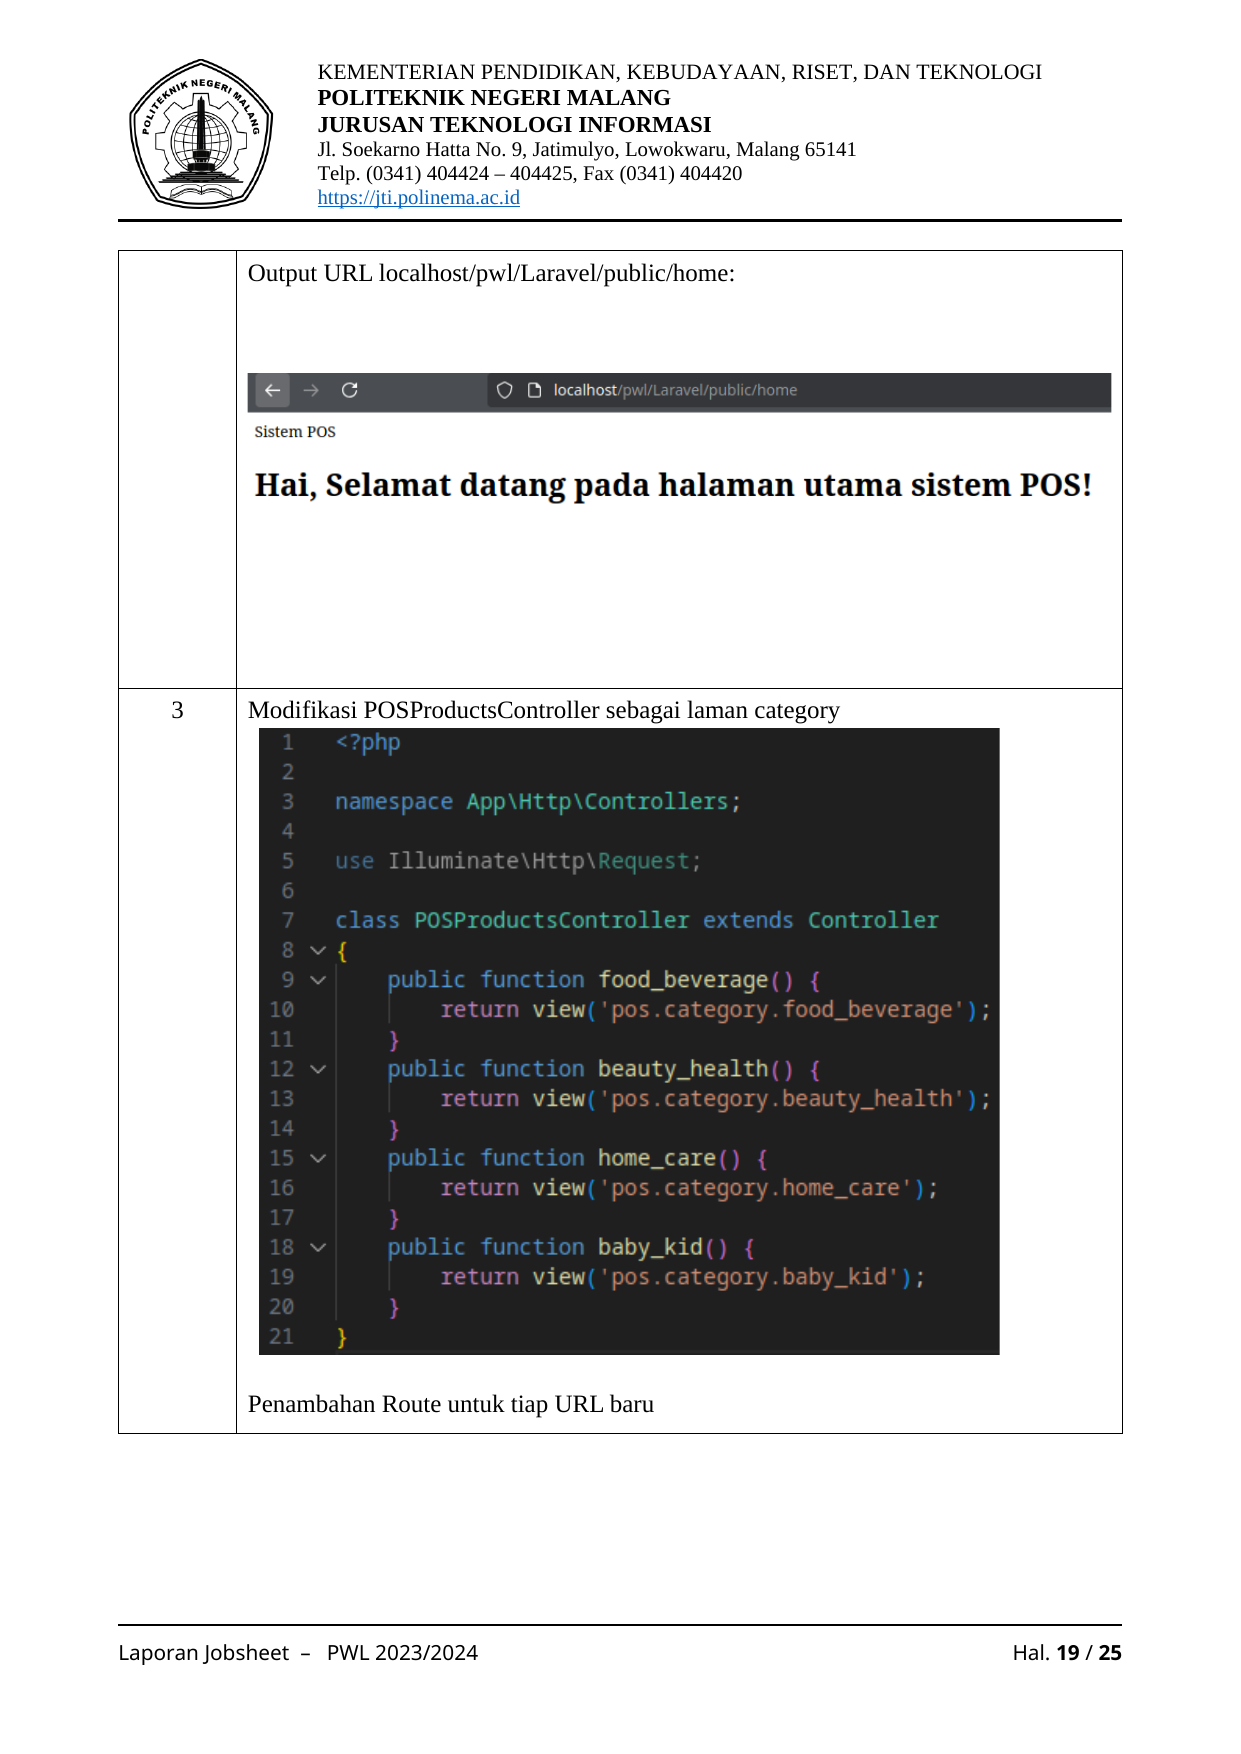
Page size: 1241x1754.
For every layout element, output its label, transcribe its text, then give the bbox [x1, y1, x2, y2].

table_cell 3 [119, 689, 236, 1433]
table_cell Output URL localhost/pwl/Laravel/public/home: [237, 251, 1122, 688]
picture [129, 59, 275, 209]
picture [247, 373, 1112, 511]
table_cell Modifikasi POSProductsController sebagai laman category Penambahan Route untuk tiap URL baru [237, 689, 1122, 1433]
table_cell [119, 251, 236, 688]
picture [259, 728, 1000, 1355]
